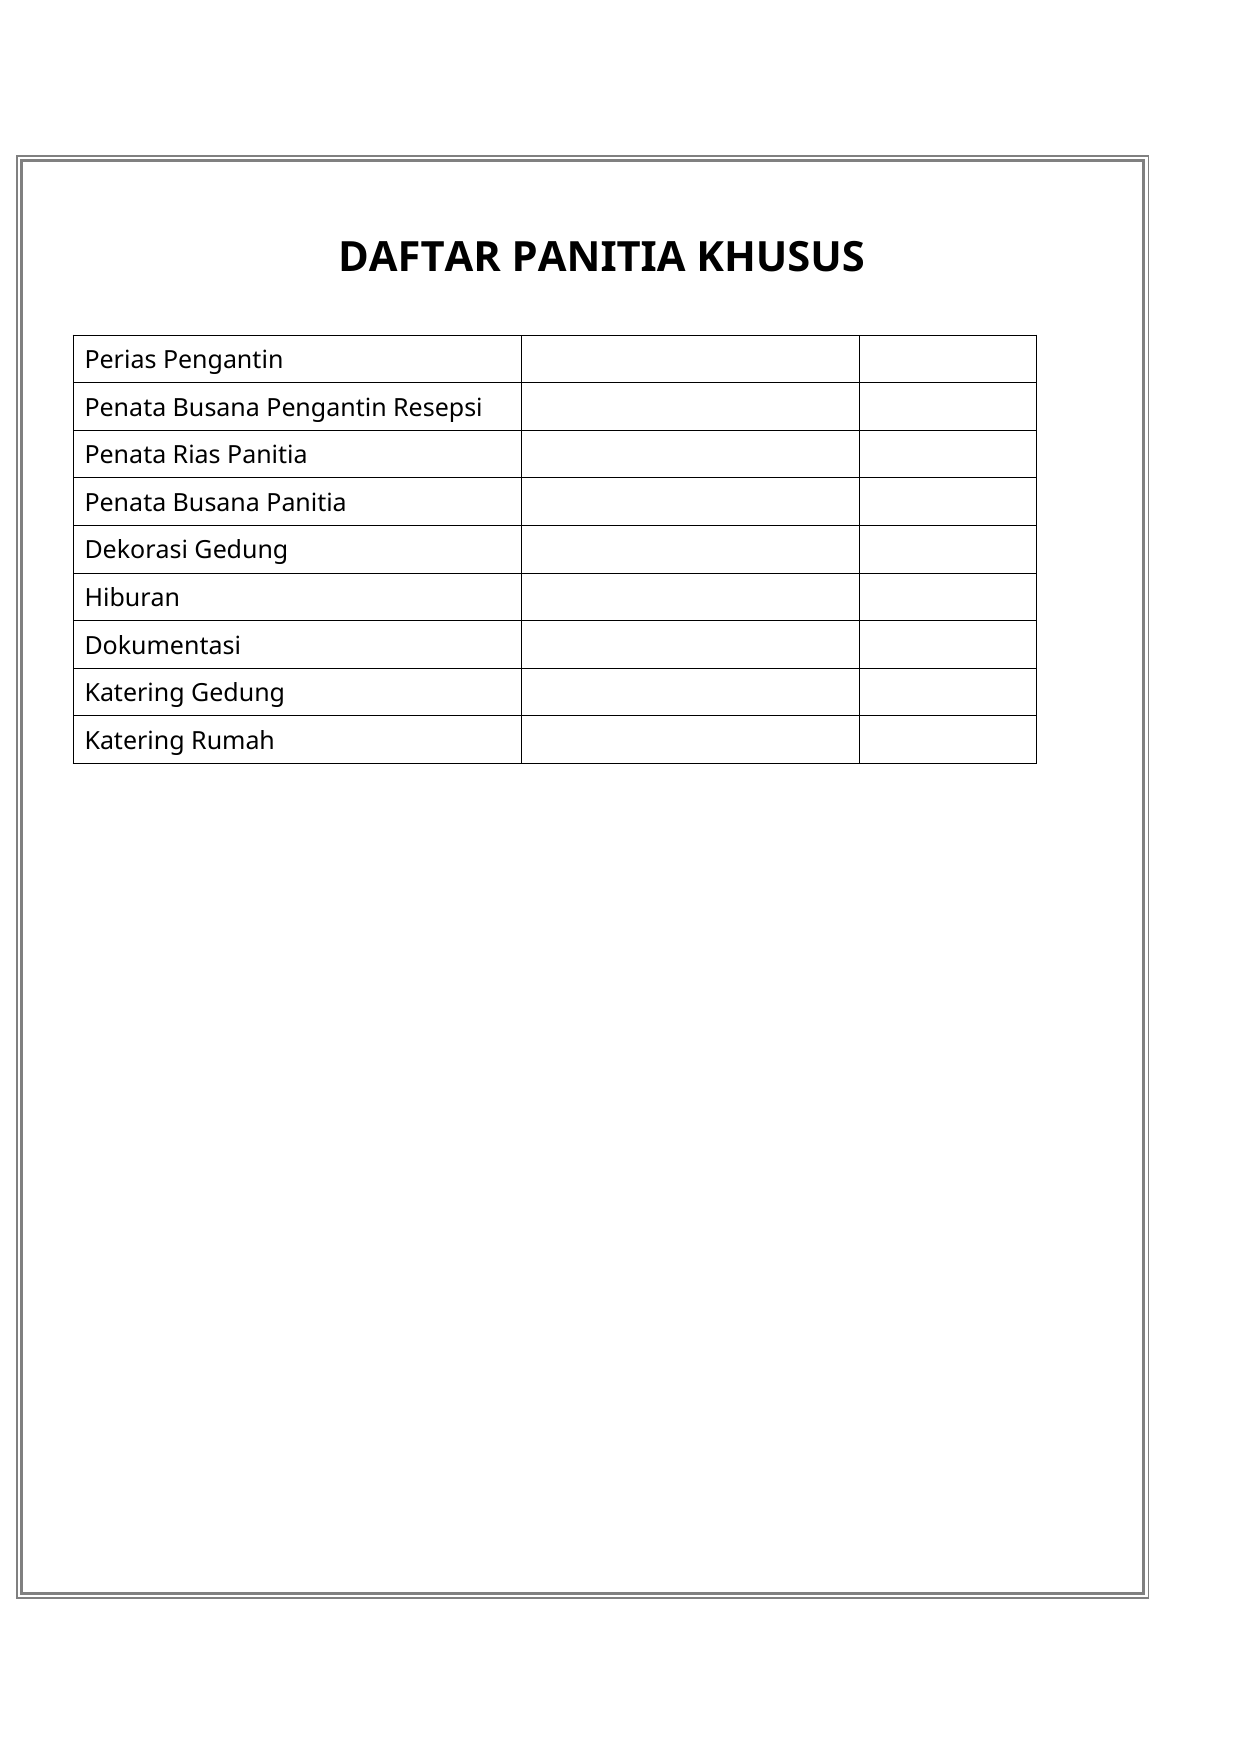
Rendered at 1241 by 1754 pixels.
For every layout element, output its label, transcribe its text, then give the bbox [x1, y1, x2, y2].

table_cell Katering Rumah [74, 716, 521, 763]
table_cell [522, 621, 859, 668]
table_cell Hiburan [74, 574, 521, 620]
table_cell [522, 478, 859, 525]
table_cell [860, 574, 1036, 620]
table_cell Penata Busana Pengantin Resepsi [74, 383, 521, 430]
table_cell Penata Busana Panitia [74, 478, 521, 525]
text DAFTAR PANITIA KHUSUS [85, 227, 1117, 283]
table_header [860, 336, 1036, 382]
table_cell Dekorasi Gedung [74, 526, 521, 572]
table_cell Dokumentasi [74, 621, 521, 668]
table_cell [860, 669, 1036, 715]
table_header [522, 336, 859, 382]
table_cell [522, 669, 859, 715]
table_cell [522, 716, 859, 763]
table_cell [522, 431, 859, 477]
table_cell [860, 478, 1036, 525]
table_header Perias Pengantin [74, 336, 521, 382]
table_cell [860, 621, 1036, 668]
table_cell [860, 526, 1036, 572]
table_cell [522, 383, 859, 430]
table_cell [860, 383, 1036, 430]
table_cell Katering Gedung [74, 669, 521, 715]
table_cell [522, 526, 859, 572]
table_cell Penata Rias Panitia [74, 431, 521, 477]
table_cell [860, 716, 1036, 763]
table_cell [522, 574, 859, 620]
table_cell [860, 431, 1036, 477]
